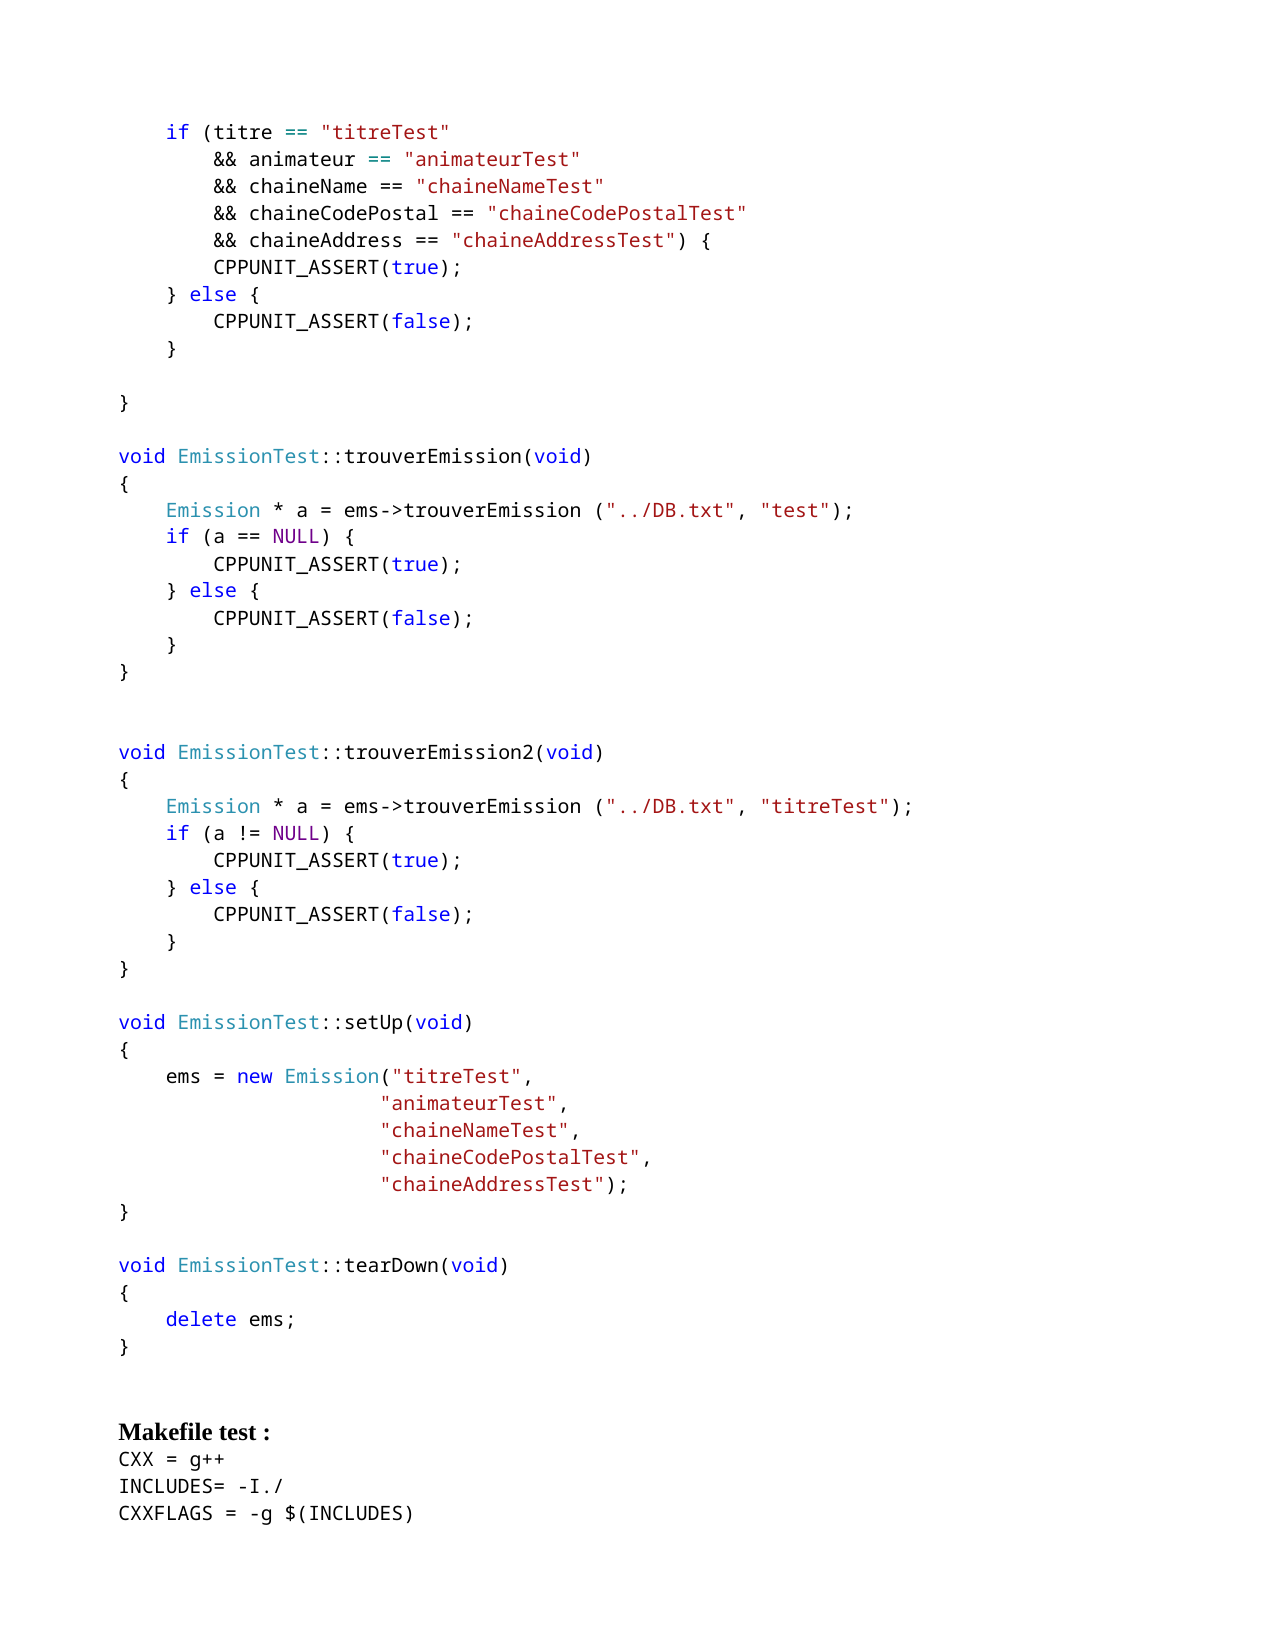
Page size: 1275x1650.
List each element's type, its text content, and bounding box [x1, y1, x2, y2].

text CPPUNIT_ASSERT(true); [118, 847, 1157, 873]
text Emission * a = ems->trouverEmission ("../DB.txt", "test"); [118, 496, 1157, 523]
text } [118, 334, 1157, 361]
text } [118, 1197, 1157, 1224]
text ems = new Emission("titreTest", [118, 1062, 1157, 1089]
text if (titre == "titreTest" [118, 118, 1157, 145]
text INCLUDES= -I./ [118, 1472, 1157, 1499]
text } [118, 927, 1157, 954]
text && chaineName == "chaineNameTest" [118, 172, 1157, 199]
text delete ems; [118, 1305, 1157, 1332]
text && chaineAddress == "chaineAddressTest") { [118, 226, 1157, 253]
text if (a != NULL) { [118, 819, 1157, 847]
text { [118, 1278, 1157, 1305]
text CPPUNIT_ASSERT(false); [118, 307, 1157, 334]
text CPPUNIT_ASSERT(true); [118, 253, 1157, 280]
text void EmissionTest::tearDown(void) [118, 1251, 1157, 1278]
text void EmissionTest::trouverEmission2(void) [118, 739, 1157, 766]
text { [118, 469, 1157, 496]
text "chaineAddressTest"); [118, 1170, 1157, 1197]
text CPPUNIT_ASSERT(true); [118, 550, 1157, 577]
text } [118, 954, 1157, 981]
text { [118, 1035, 1157, 1062]
text Makefile test : [118, 1417, 1157, 1445]
text void EmissionTest::setUp(void) [118, 1008, 1157, 1035]
text "chaineCodePostalTest", [118, 1143, 1157, 1170]
text CPPUNIT_ASSERT(false); [118, 901, 1157, 927]
text { [118, 766, 1157, 793]
text } [118, 658, 1157, 685]
text } else { [118, 873, 1157, 901]
text } else { [118, 280, 1157, 307]
text } [118, 1332, 1157, 1359]
text CXXFLAGS = -g $(INCLUDES) [118, 1499, 1157, 1526]
text && animateur == "animateurTest" [118, 145, 1157, 172]
text "animateurTest", [118, 1089, 1157, 1116]
text "chaineNameTest", [118, 1116, 1157, 1143]
text CPPUNIT_ASSERT(false); [118, 604, 1157, 631]
text if (a == NULL) { [118, 523, 1157, 550]
text && chaineCodePostal == "chaineCodePostalTest" [118, 199, 1157, 226]
text } [118, 631, 1157, 658]
text Emission * a = ems->trouverEmission ("../DB.txt", "titreTest"); [118, 793, 1157, 819]
text void EmissionTest::trouverEmission(void) [118, 442, 1157, 469]
text } [118, 388, 1157, 415]
text CXX = g++ [118, 1445, 1157, 1472]
text } else { [118, 577, 1157, 604]
